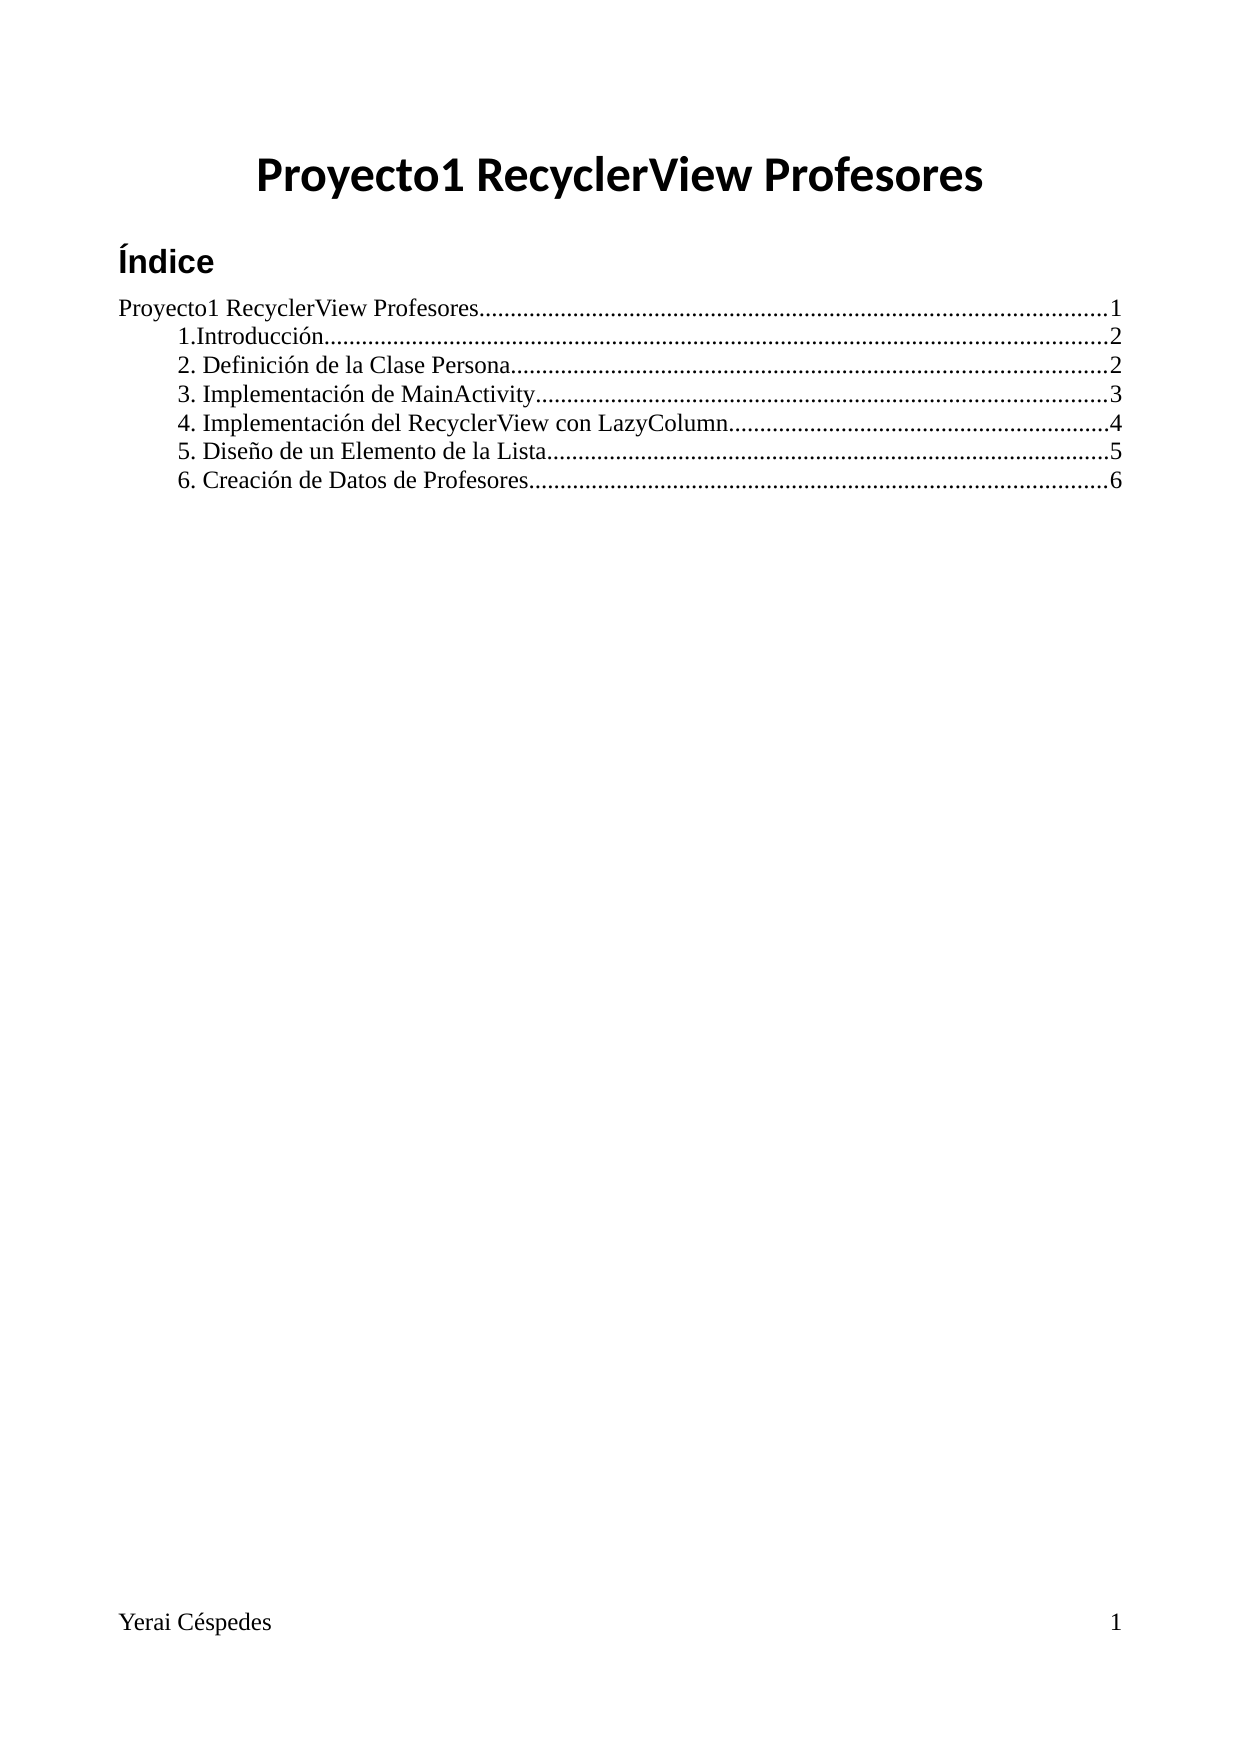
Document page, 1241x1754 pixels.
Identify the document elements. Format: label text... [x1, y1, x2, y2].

subtitle Proyecto1 RecyclerView Profesores [118, 143, 1122, 204]
subtitle Índice [118, 242, 1122, 280]
text 6. Creación de Datos de Profesores 6 [177, 465, 1122, 494]
text Proyecto1 RecyclerView Profesores 1 [118, 293, 1122, 321]
text 3. Implementación de MainActivity 3 [177, 379, 1122, 408]
text 2. Definición de la Clase Persona 2 [177, 350, 1122, 379]
text 4. Implementación del RecyclerView con LazyColumn 4 [177, 408, 1122, 436]
text 1.Introducción 2 [177, 321, 1122, 350]
text 5. Diseño de un Elemento de la Lista 5 [177, 436, 1122, 465]
